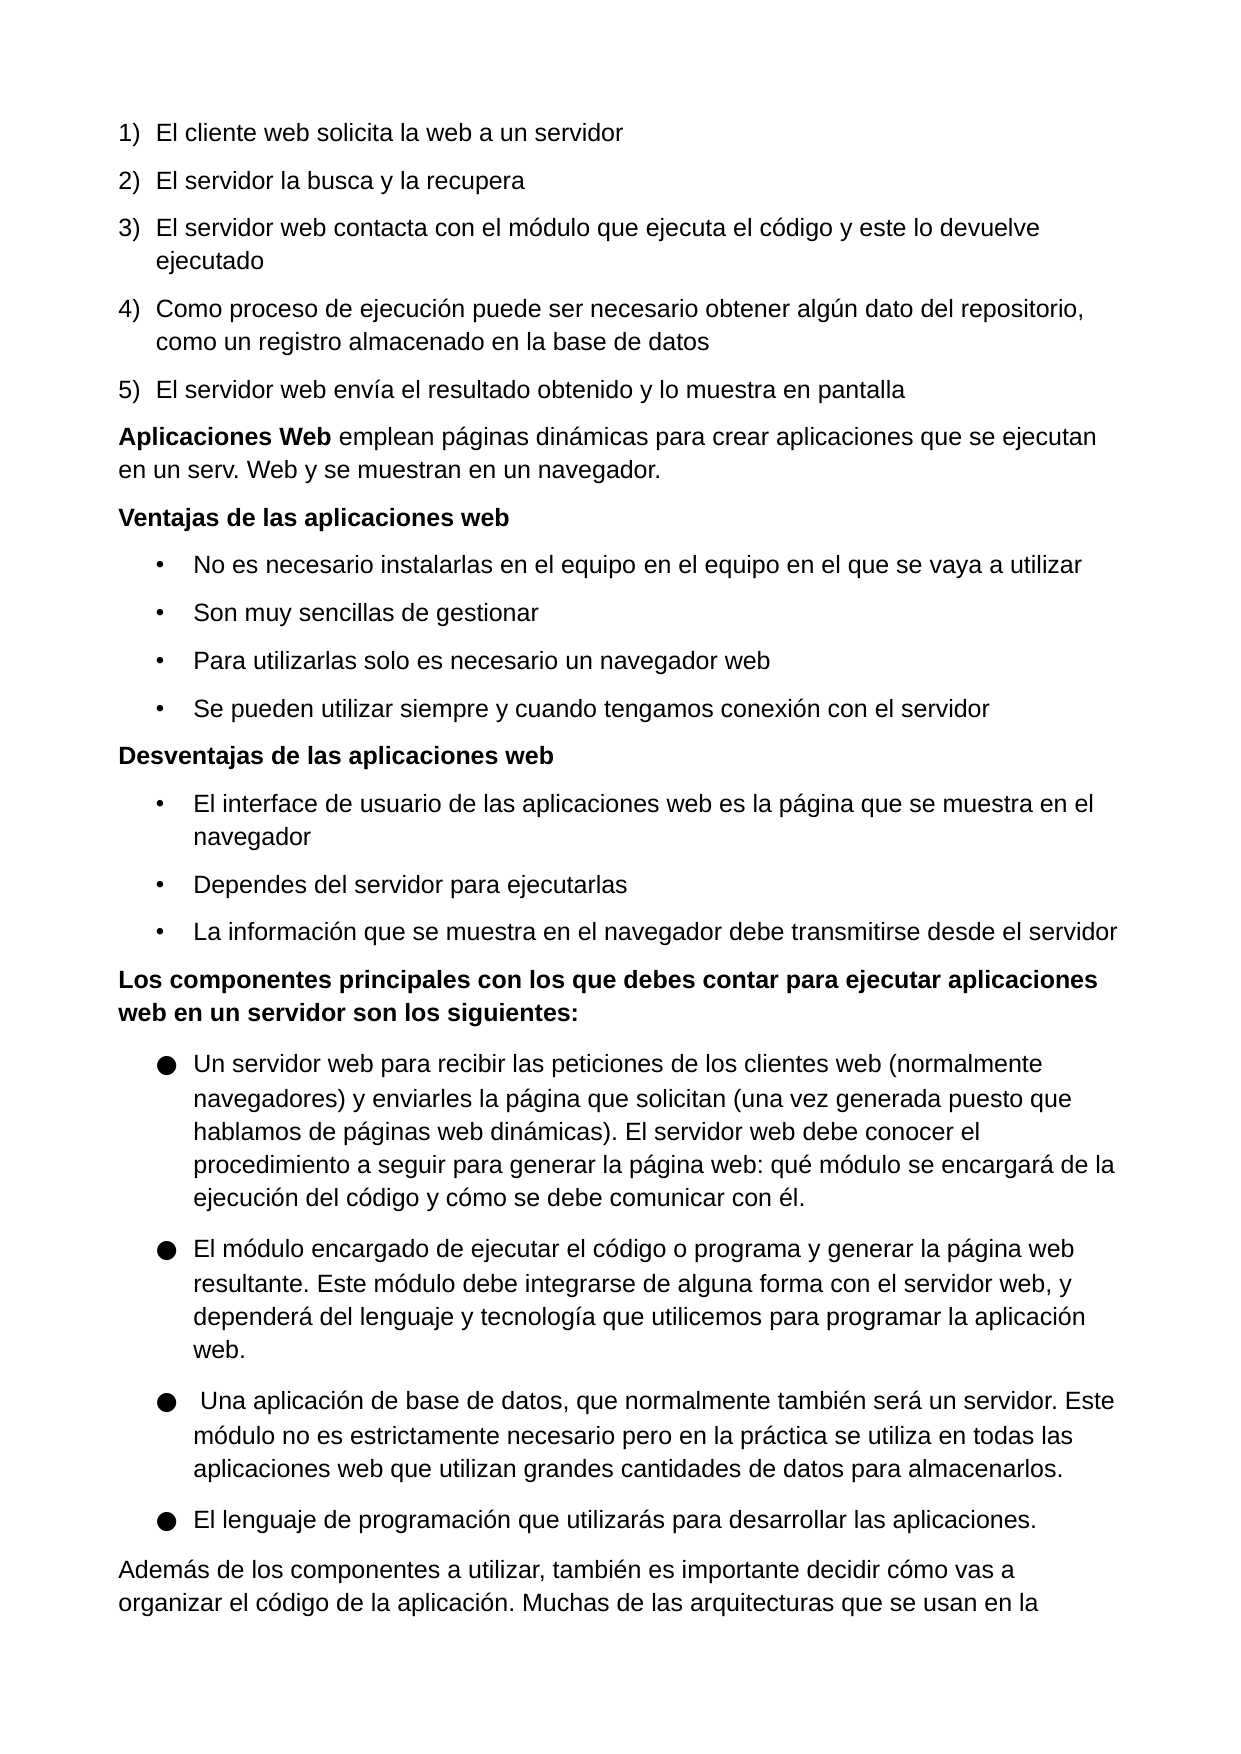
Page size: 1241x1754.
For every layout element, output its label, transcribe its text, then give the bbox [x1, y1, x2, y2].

list El servidor web contacta con el módulo que ejecuta el código y este lo devuelve ejecutado [118, 213, 1122, 275]
list Dependes del servidor para ejecutarlas [156, 869, 1122, 898]
list Son muy sencillas de gestionar [156, 598, 1122, 627]
text Ventajas de las aplicaciones web [118, 503, 1122, 532]
list Una aplicación de base de datos, que normalmente también será un servidor. Este módulo no es estrictamente necesario pero en la práctica se utiliza en todas las aplicaciones web que utilizan grandes cantidades de datos para almacenarlos. [156, 1383, 1122, 1483]
list Para utilizarlas solo es necesario un navegador web [156, 646, 1122, 675]
list El interface de usuario de las aplicaciones web es la página que se muestra en el navegador [156, 789, 1122, 851]
list Un servidor web para recibir las peticiones de los clientes web (normalmente navegadores) y enviarles la página que solicitan (una vez generada puesto que hablamos de páginas web dinámicas). El servidor web debe conocer el procedimiento a seguir para generar la página web: qué módulo se encargará de la ejecución del código y cómo se debe comunicar con él. [156, 1046, 1122, 1212]
list La información que se muestra en el navegador debe transmitirse desde el servidor [156, 917, 1122, 946]
list El módulo encargado de ejecutar el código o programa y generar la página web resultante. Este módulo debe integrarse de alguna forma con el servidor web, y dependerá del lenguaje y tecnología que utilicemos para programar la aplicación web. [156, 1231, 1122, 1364]
list No es necesario instalarlas en el equipo en el equipo en el que se vaya a utilizar [156, 550, 1122, 579]
list El servidor web envía el resultado obtenido y lo muestra en pantalla [118, 374, 1122, 403]
list El servidor la busca y la recupera [118, 166, 1122, 194]
text Aplicaciones Web emplean páginas dinámicas para crear aplicaciones que se ejecutan en un serv. Web y se muestran en un navegador. [118, 422, 1122, 484]
list Como proceso de ejecución puede ser necesario obtener algún dato del repositorio, como un registro almacenado en la base de datos [118, 294, 1122, 356]
list Se pueden utilizar siempre y cuando tengamos conexión con el servidor [156, 693, 1122, 722]
text Desventajas de las aplicaciones web [118, 741, 1122, 770]
text Los componentes principales con los que debes contar para ejecutar aplicaciones web en un servidor son los siguientes: [118, 965, 1122, 1027]
list El lenguaje de programación que utilizarás para desarrollar las aplicaciones. [156, 1502, 1122, 1536]
text Además de los componentes a utilizar, también es importante decidir cómo vas a organizar el código de la aplicación. Muchas de las arquitecturas que se usan en la [118, 1555, 1122, 1617]
list El cliente web solicita la web a un servidor [118, 118, 1122, 147]
